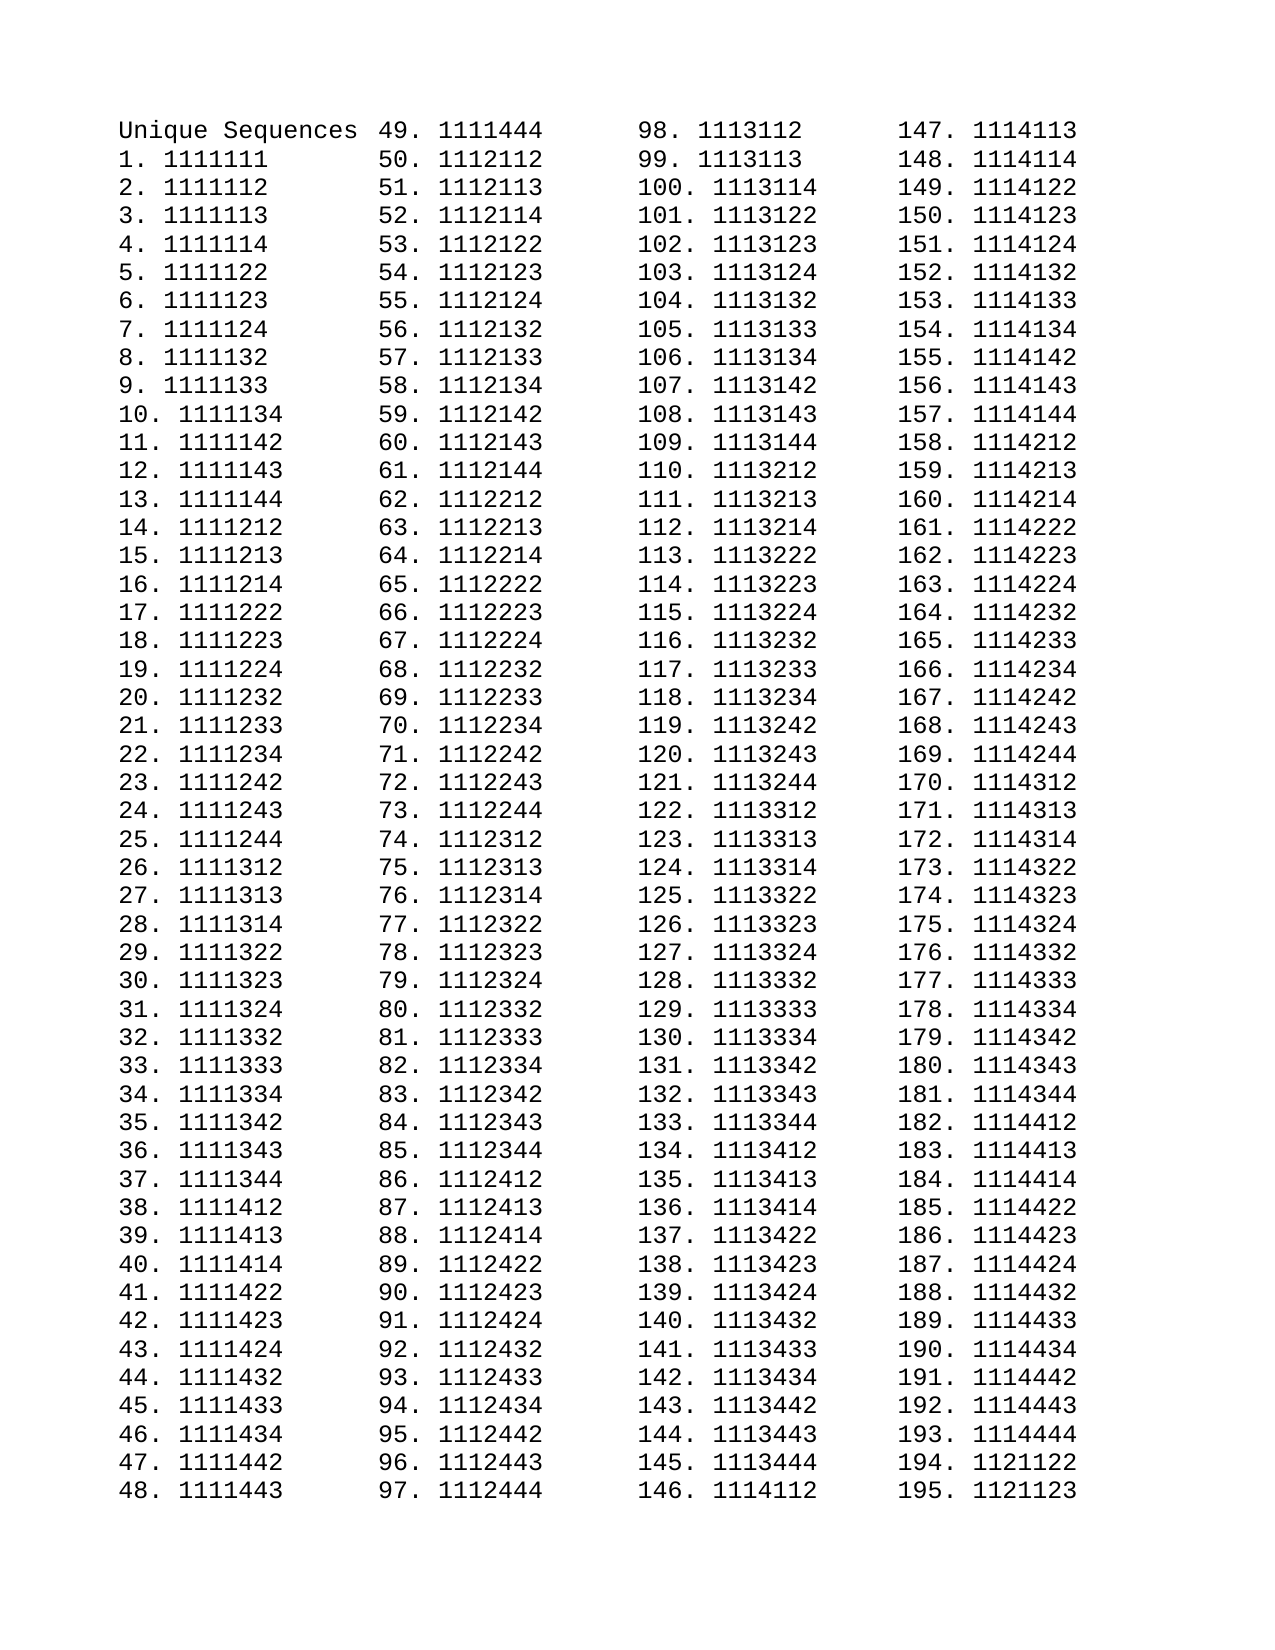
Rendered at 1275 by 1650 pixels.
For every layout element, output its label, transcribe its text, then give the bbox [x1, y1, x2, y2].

text 92. 1112432 [378, 1336, 637, 1365]
text 13. 1111144 [118, 486, 378, 515]
text 52. 1112114 [378, 203, 637, 231]
text 20. 1111232 [118, 685, 378, 713]
text 46. 1111434 [118, 1421, 378, 1450]
text 69. 1112233 [378, 685, 637, 713]
text 87. 1112413 [378, 1195, 637, 1223]
text 149. 1114122 [897, 175, 1157, 203]
text 160. 1114214 [897, 486, 1157, 515]
text 21. 1111233 [118, 713, 378, 741]
text 172. 1114314 [897, 826, 1157, 855]
text 73. 1112244 [378, 798, 637, 826]
text 35. 1111342 [118, 1110, 378, 1138]
text 103. 1113124 [637, 260, 897, 288]
text 147. 1114113 [897, 118, 1157, 146]
text 159. 1114213 [897, 458, 1157, 486]
text 187. 1114424 [897, 1251, 1157, 1280]
text 191. 1114442 [897, 1365, 1157, 1393]
text 14. 1111212 [118, 515, 378, 543]
text 161. 1114222 [897, 515, 1157, 543]
text 85. 1112344 [378, 1138, 637, 1166]
text 32. 1111332 [118, 1025, 378, 1053]
text 193. 1114444 [897, 1421, 1157, 1450]
text 72. 1112243 [378, 770, 637, 798]
text 185. 1114422 [897, 1195, 1157, 1223]
text 127. 1113324 [637, 940, 897, 968]
text 36. 1111343 [118, 1138, 378, 1166]
text 63. 1112213 [378, 515, 637, 543]
text 19. 1111224 [118, 656, 378, 685]
text 83. 1112342 [378, 1081, 637, 1110]
text 56. 1112132 [378, 316, 637, 345]
text 55. 1112124 [378, 288, 637, 316]
text 117. 1113233 [637, 656, 897, 685]
text 129. 1113333 [637, 996, 897, 1025]
text 45. 1111433 [118, 1393, 378, 1421]
text 64. 1112214 [378, 543, 637, 571]
text 124. 1113314 [637, 855, 897, 883]
text 76. 1112314 [378, 883, 637, 911]
text 132. 1113343 [637, 1081, 897, 1110]
text 84. 1112343 [378, 1110, 637, 1138]
text 182. 1114412 [897, 1110, 1157, 1138]
text 58. 1112134 [378, 373, 637, 401]
text 12. 1111143 [118, 458, 378, 486]
text 53. 1112122 [378, 231, 637, 260]
text 110. 1113212 [637, 458, 897, 486]
text 115. 1113224 [637, 600, 897, 628]
text 24. 1111243 [118, 798, 378, 826]
text 62. 1112212 [378, 486, 637, 515]
text 157. 1114144 [897, 401, 1157, 430]
text 135. 1113413 [637, 1166, 897, 1195]
text 105. 1113133 [637, 316, 897, 345]
text 43. 1111424 [118, 1336, 378, 1365]
text 111. 1113213 [637, 486, 897, 515]
text 123. 1113313 [637, 826, 897, 855]
text 90. 1112423 [378, 1280, 637, 1308]
text 31. 1111324 [118, 996, 378, 1025]
text 3. 1111113 [118, 203, 378, 231]
text 37. 1111344 [118, 1166, 378, 1195]
text 6. 1111123 [118, 288, 378, 316]
text 183. 1114413 [897, 1138, 1157, 1166]
text 194. 1121122 [897, 1450, 1157, 1478]
text 121. 1113244 [637, 770, 897, 798]
text 148. 1114114 [897, 146, 1157, 175]
text 128. 1113332 [637, 968, 897, 996]
text 146. 1114112 [637, 1478, 897, 1506]
text 156. 1114143 [897, 373, 1157, 401]
text 109. 1113144 [637, 430, 897, 458]
text 18. 1111223 [118, 628, 378, 656]
text 94. 1112434 [378, 1393, 637, 1421]
text 96. 1112443 [378, 1450, 637, 1478]
text 100. 1113114 [637, 175, 897, 203]
text 158. 1114212 [897, 430, 1157, 458]
text 133. 1113344 [637, 1110, 897, 1138]
text 44. 1111432 [118, 1365, 378, 1393]
text 99. 1113113 [637, 146, 897, 175]
text 154. 1114134 [897, 316, 1157, 345]
text Unique Sequences [118, 118, 378, 146]
text 50. 1112112 [378, 146, 637, 175]
text 2. 1111112 [118, 175, 378, 203]
text 15. 1111213 [118, 543, 378, 571]
text 188. 1114432 [897, 1280, 1157, 1308]
text 141. 1113433 [637, 1336, 897, 1365]
text 177. 1114333 [897, 968, 1157, 996]
text 38. 1111412 [118, 1195, 378, 1223]
text 98. 1113112 [637, 118, 897, 146]
text 175. 1114324 [897, 911, 1157, 940]
text 26. 1111312 [118, 855, 378, 883]
text 78. 1112323 [378, 940, 637, 968]
text 180. 1114343 [897, 1053, 1157, 1081]
text 190. 1114434 [897, 1336, 1157, 1365]
text 139. 1113424 [637, 1280, 897, 1308]
text 25. 1111244 [118, 826, 378, 855]
text 102. 1113123 [637, 231, 897, 260]
text 16. 1111214 [118, 571, 378, 600]
text 144. 1113443 [637, 1421, 897, 1450]
text 48. 1111443 [118, 1478, 378, 1506]
text 151. 1114124 [897, 231, 1157, 260]
text 97. 1112444 [378, 1478, 637, 1506]
text 166. 1114234 [897, 656, 1157, 685]
text 60. 1112143 [378, 430, 637, 458]
text 130. 1113334 [637, 1025, 897, 1053]
text 95. 1112442 [378, 1421, 637, 1450]
text 138. 1113423 [637, 1251, 897, 1280]
text 186. 1114423 [897, 1223, 1157, 1251]
text 178. 1114334 [897, 996, 1157, 1025]
text 54. 1112123 [378, 260, 637, 288]
text 140. 1113432 [637, 1308, 897, 1336]
text 184. 1114414 [897, 1166, 1157, 1195]
text 143. 1113442 [637, 1393, 897, 1421]
text 88. 1112414 [378, 1223, 637, 1251]
text 192. 1114443 [897, 1393, 1157, 1421]
text 107. 1113142 [637, 373, 897, 401]
text 4. 1111114 [118, 231, 378, 260]
text 51. 1112113 [378, 175, 637, 203]
text 152. 1114132 [897, 260, 1157, 288]
text 57. 1112133 [378, 345, 637, 373]
text 137. 1113422 [637, 1223, 897, 1251]
text 150. 1114123 [897, 203, 1157, 231]
text 163. 1114224 [897, 571, 1157, 600]
text 104. 1113132 [637, 288, 897, 316]
text 10. 1111134 [118, 401, 378, 430]
text 39. 1111413 [118, 1223, 378, 1251]
text 189. 1114433 [897, 1308, 1157, 1336]
text 1. 1111111 [118, 146, 378, 175]
text 162. 1114223 [897, 543, 1157, 571]
text 126. 1113323 [637, 911, 897, 940]
text 179. 1114342 [897, 1025, 1157, 1053]
text 164. 1114232 [897, 600, 1157, 628]
text 116. 1113232 [637, 628, 897, 656]
text 125. 1113322 [637, 883, 897, 911]
text 118. 1113234 [637, 685, 897, 713]
text 17. 1111222 [118, 600, 378, 628]
text 114. 1113223 [637, 571, 897, 600]
text 173. 1114322 [897, 855, 1157, 883]
text 145. 1113444 [637, 1450, 897, 1478]
text 120. 1113243 [637, 741, 897, 770]
text 89. 1112422 [378, 1251, 637, 1280]
text 29. 1111322 [118, 940, 378, 968]
text 136. 1113414 [637, 1195, 897, 1223]
text 113. 1113222 [637, 543, 897, 571]
text 77. 1112322 [378, 911, 637, 940]
text 82. 1112334 [378, 1053, 637, 1081]
text 91. 1112424 [378, 1308, 637, 1336]
text 195. 1121123 [897, 1478, 1157, 1506]
text 9. 1111133 [118, 373, 378, 401]
text 74. 1112312 [378, 826, 637, 855]
text 112. 1113214 [637, 515, 897, 543]
text 5. 1111122 [118, 260, 378, 288]
text 153. 1114133 [897, 288, 1157, 316]
text 23. 1111242 [118, 770, 378, 798]
text 93. 1112433 [378, 1365, 637, 1393]
text 40. 1111414 [118, 1251, 378, 1280]
text 8. 1111132 [118, 345, 378, 373]
text 65. 1112222 [378, 571, 637, 600]
text 81. 1112333 [378, 1025, 637, 1053]
text 108. 1113143 [637, 401, 897, 430]
text 80. 1112332 [378, 996, 637, 1025]
text 170. 1114312 [897, 770, 1157, 798]
text 86. 1112412 [378, 1166, 637, 1195]
text 119. 1113242 [637, 713, 897, 741]
text 171. 1114313 [897, 798, 1157, 826]
text 101. 1113122 [637, 203, 897, 231]
text 75. 1112313 [378, 855, 637, 883]
text 134. 1113412 [637, 1138, 897, 1166]
text 34. 1111334 [118, 1081, 378, 1110]
text 30. 1111323 [118, 968, 378, 996]
text 27. 1111313 [118, 883, 378, 911]
text 42. 1111423 [118, 1308, 378, 1336]
text 165. 1114233 [897, 628, 1157, 656]
text 155. 1114142 [897, 345, 1157, 373]
text 79. 1112324 [378, 968, 637, 996]
text 169. 1114244 [897, 741, 1157, 770]
text 22. 1111234 [118, 741, 378, 770]
text 49. 1111444 [378, 118, 637, 146]
text 181. 1114344 [897, 1081, 1157, 1110]
text 67. 1112224 [378, 628, 637, 656]
text 176. 1114332 [897, 940, 1157, 968]
text 174. 1114323 [897, 883, 1157, 911]
text 131. 1113342 [637, 1053, 897, 1081]
text 47. 1111442 [118, 1450, 378, 1478]
text 61. 1112144 [378, 458, 637, 486]
text 70. 1112234 [378, 713, 637, 741]
text 68. 1112232 [378, 656, 637, 685]
text 167. 1114242 [897, 685, 1157, 713]
text 11. 1111142 [118, 430, 378, 458]
text 7. 1111124 [118, 316, 378, 345]
text 28. 1111314 [118, 911, 378, 940]
text 66. 1112223 [378, 600, 637, 628]
text 122. 1113312 [637, 798, 897, 826]
text 41. 1111422 [118, 1280, 378, 1308]
text 71. 1112242 [378, 741, 637, 770]
text 59. 1112142 [378, 401, 637, 430]
text 33. 1111333 [118, 1053, 378, 1081]
text 106. 1113134 [637, 345, 897, 373]
text 142. 1113434 [637, 1365, 897, 1393]
text 168. 1114243 [897, 713, 1157, 741]
